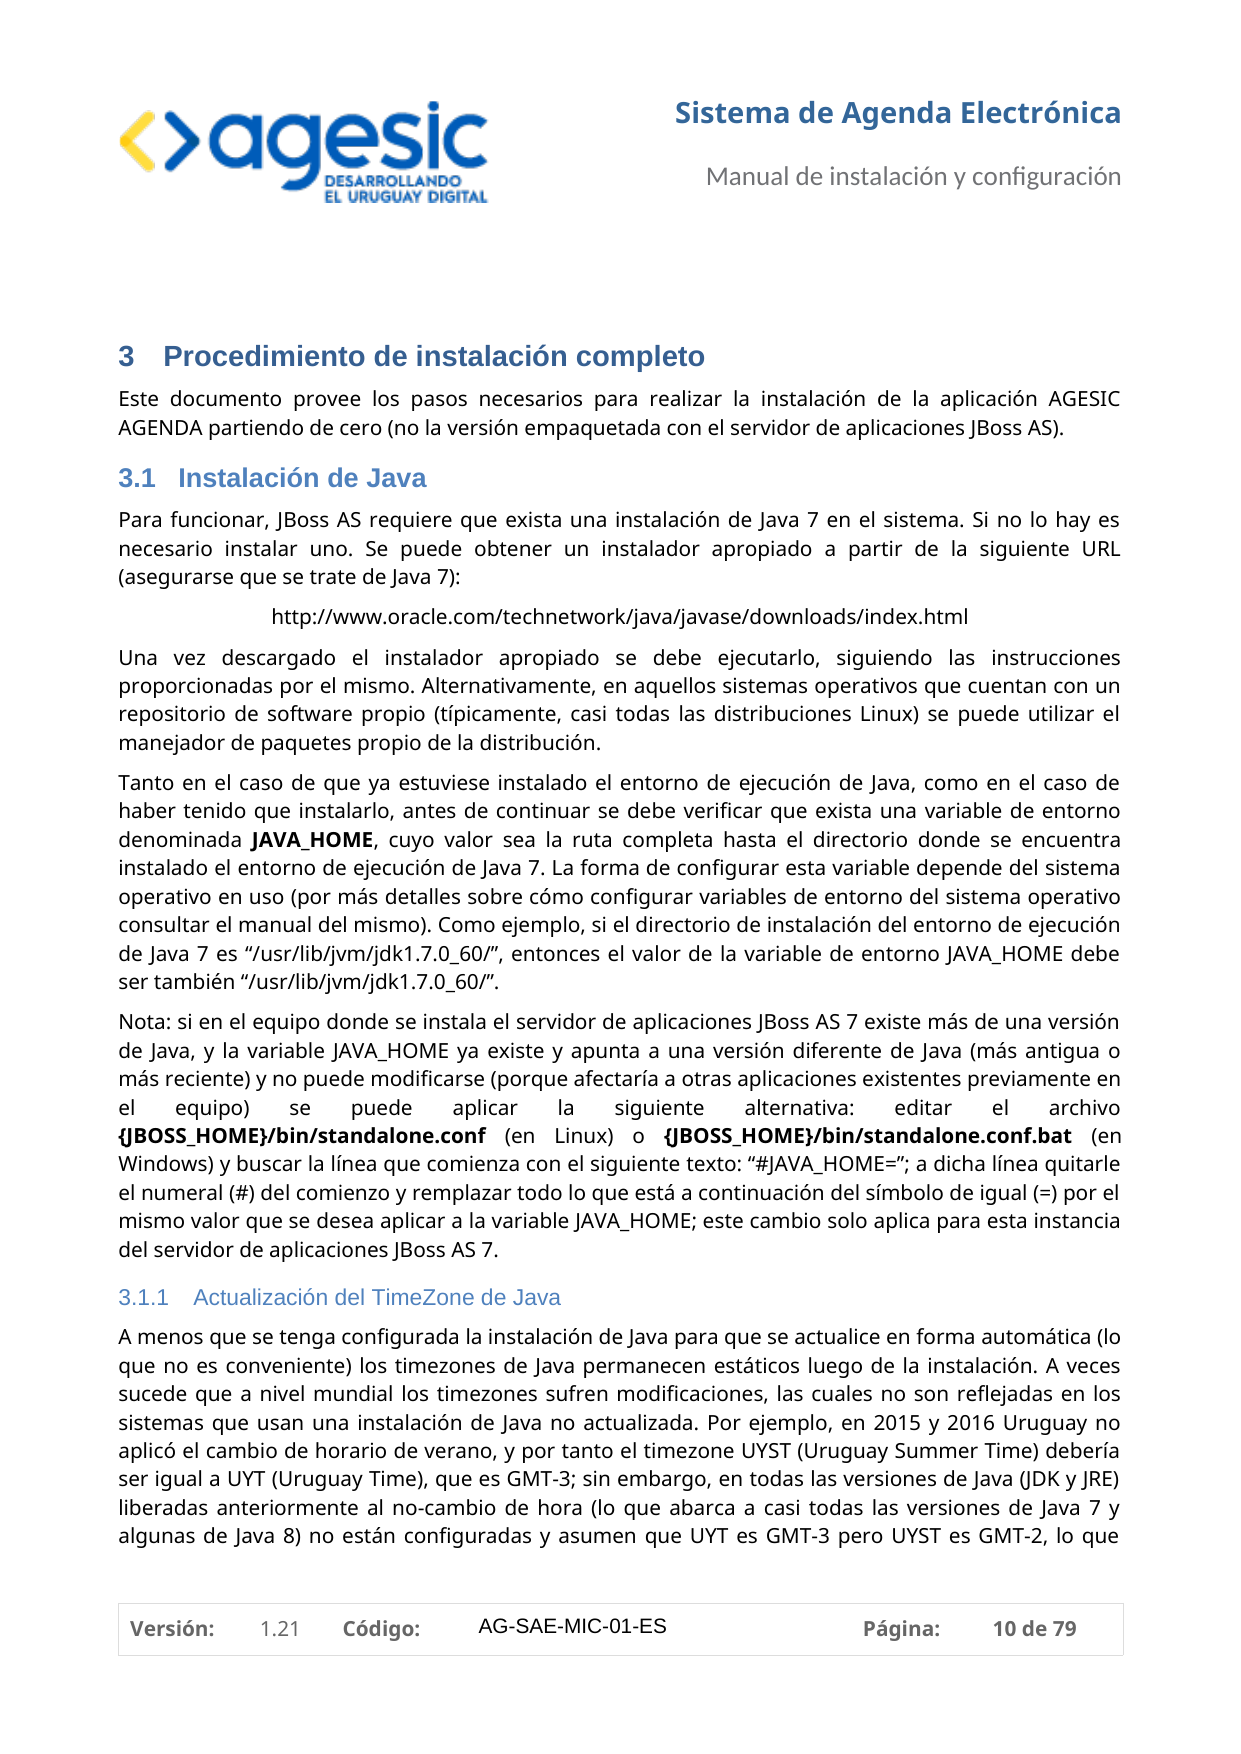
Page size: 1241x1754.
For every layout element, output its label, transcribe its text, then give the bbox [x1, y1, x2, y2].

text Nota: si en el equipo donde se instala el servidor de aplicaciones JBoss AS 7 existe más de una versión de Java, y la variable JAVA_HOME ya existe y apunta a una versión diferente de Java (más antigua o más reciente) y no puede modificarse (porque afectaría a otras aplicaciones existentes previamente en el equipo) se puede aplicar la siguiente alternativa: editar el archivo {JBOSS_HOME}/bin/standalone.conf (en Linux) o {JBOSS_HOME}/bin/standalone.conf.bat (en Windows) y buscar la línea que comienza con el siguiente texto: “#JAVA_HOME=”; a dicha línea quitarle el numeral (#) del comienzo y remplazar todo lo que está a continuación del símbolo de igual (=) por el mismo valor que se desea aplicar a la variable JAVA_HOME; este cambio solo aplica para esta instancia del servidor de aplicaciones JBoss AS 7. [118, 1007, 1122, 1263]
text Este documento provee los pasos necesarios para realizar la instalación de la aplicación AGESIC AGENDA partiendo de cero (no la versión empaquetada con el servidor de aplicaciones JBoss AS). [118, 384, 1122, 441]
text Una vez descargado el instalador apropiado se debe ejecutarlo, siguiendo las instrucciones proporcionadas por el mismo. Alternativamente, en aquellos sistemas operativos que cuentan con un repositorio de software propio (típicamente, casi todas las distribuciones Linux) se puede utilizar el manejador de paquetes propio de la distribución. [118, 643, 1122, 756]
text Para funcionar, JBoss AS requiere que exista una instalación de Java 7 en el sistema. Si no lo hay es necesario instalar uno. Se puede obtener un instalador apropiado a partir de la siguiente URL (asegurarse que se trate de Java 7): [118, 505, 1122, 591]
text A menos que se tenga configurada la instalación de Java para que se actualice en forma automática (lo que no es conveniente) los timezones de Java permanecen estáticos luego de la instalación. A veces sucede que a nivel mundial los timezones sufren modificaciones, las cuales no son reflejadas en los sistemas que usan una instalación de Java no actualizada. Por ejemplo, en 2015 y 2016 Uruguay no aplicó el cambio de horario de verano, y por tanto el timezone UYST (Uruguay Summer Time) debería ser igual a UYT (Uruguay Time), que es GMT-3; sin embargo, en todas las versiones de Java (JDK y JRE) liberadas anteriormente al no-cambio de hora (lo que abarca a casi todas las versiones de Java 7 y algunas de Java 8) no están configuradas y asumen que UYT es GMT-3 pero UYST es GMT-2, lo que [118, 1322, 1122, 1550]
subtitle Actualización del TimeZone de Java [118, 1284, 1122, 1311]
subtitle Procedimiento de instalación completo [118, 339, 1122, 373]
text http://www.oracle.com/technetwork/java/javase/downloads/index.html [118, 602, 1122, 631]
picture [119, 101, 489, 203]
subtitle Instalación de Java [118, 462, 1122, 493]
text Tanto en el caso de que ya estuviese instalado el entorno de ejecución de Java, como en el caso de haber tenido que instalarlo, antes de continuar se debe verificar que exista una variable de entorno denominada JAVA_HOME, cuyo valor sea la ruta completa hasta el directorio donde se encuentra instalado el entorno de ejecución de Java 7. La forma de configurar esta variable depende del sistema operativo en uso (por más detalles sobre cómo configurar variables de entorno del sistema operativo consultar el manual del mismo). Como ejemplo, si el directorio de instalación del entorno de ejecución de Java 7 es “/usr/lib/jvm/jdk1.7.0_60/”, entonces el valor de la variable de entorno JAVA_HOME debe ser también “/usr/lib/jvm/jdk1.7.0_60/”. [118, 768, 1122, 996]
